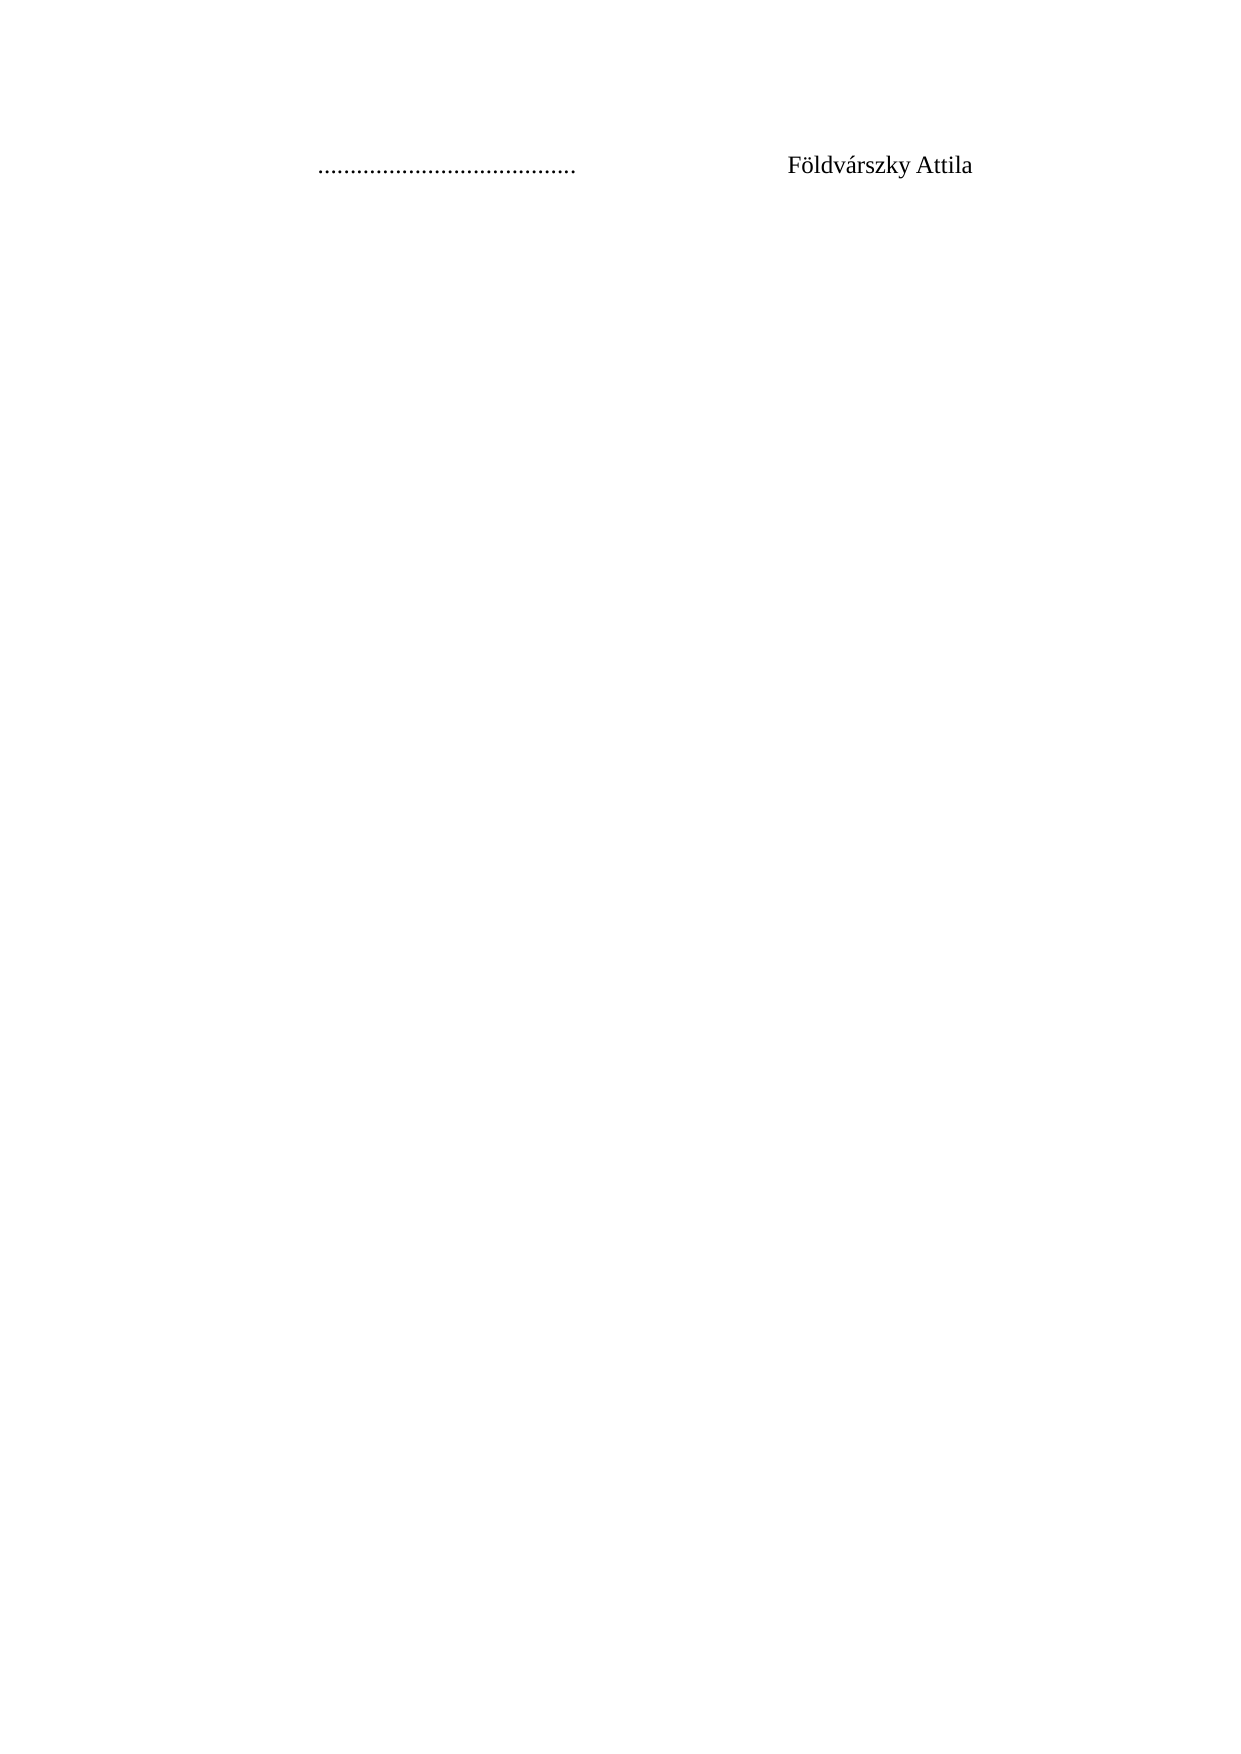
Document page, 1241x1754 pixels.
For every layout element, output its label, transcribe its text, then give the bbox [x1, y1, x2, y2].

text Földvárszky Attila [707, 150, 1053, 179]
text ........................................ [187, 150, 707, 179]
